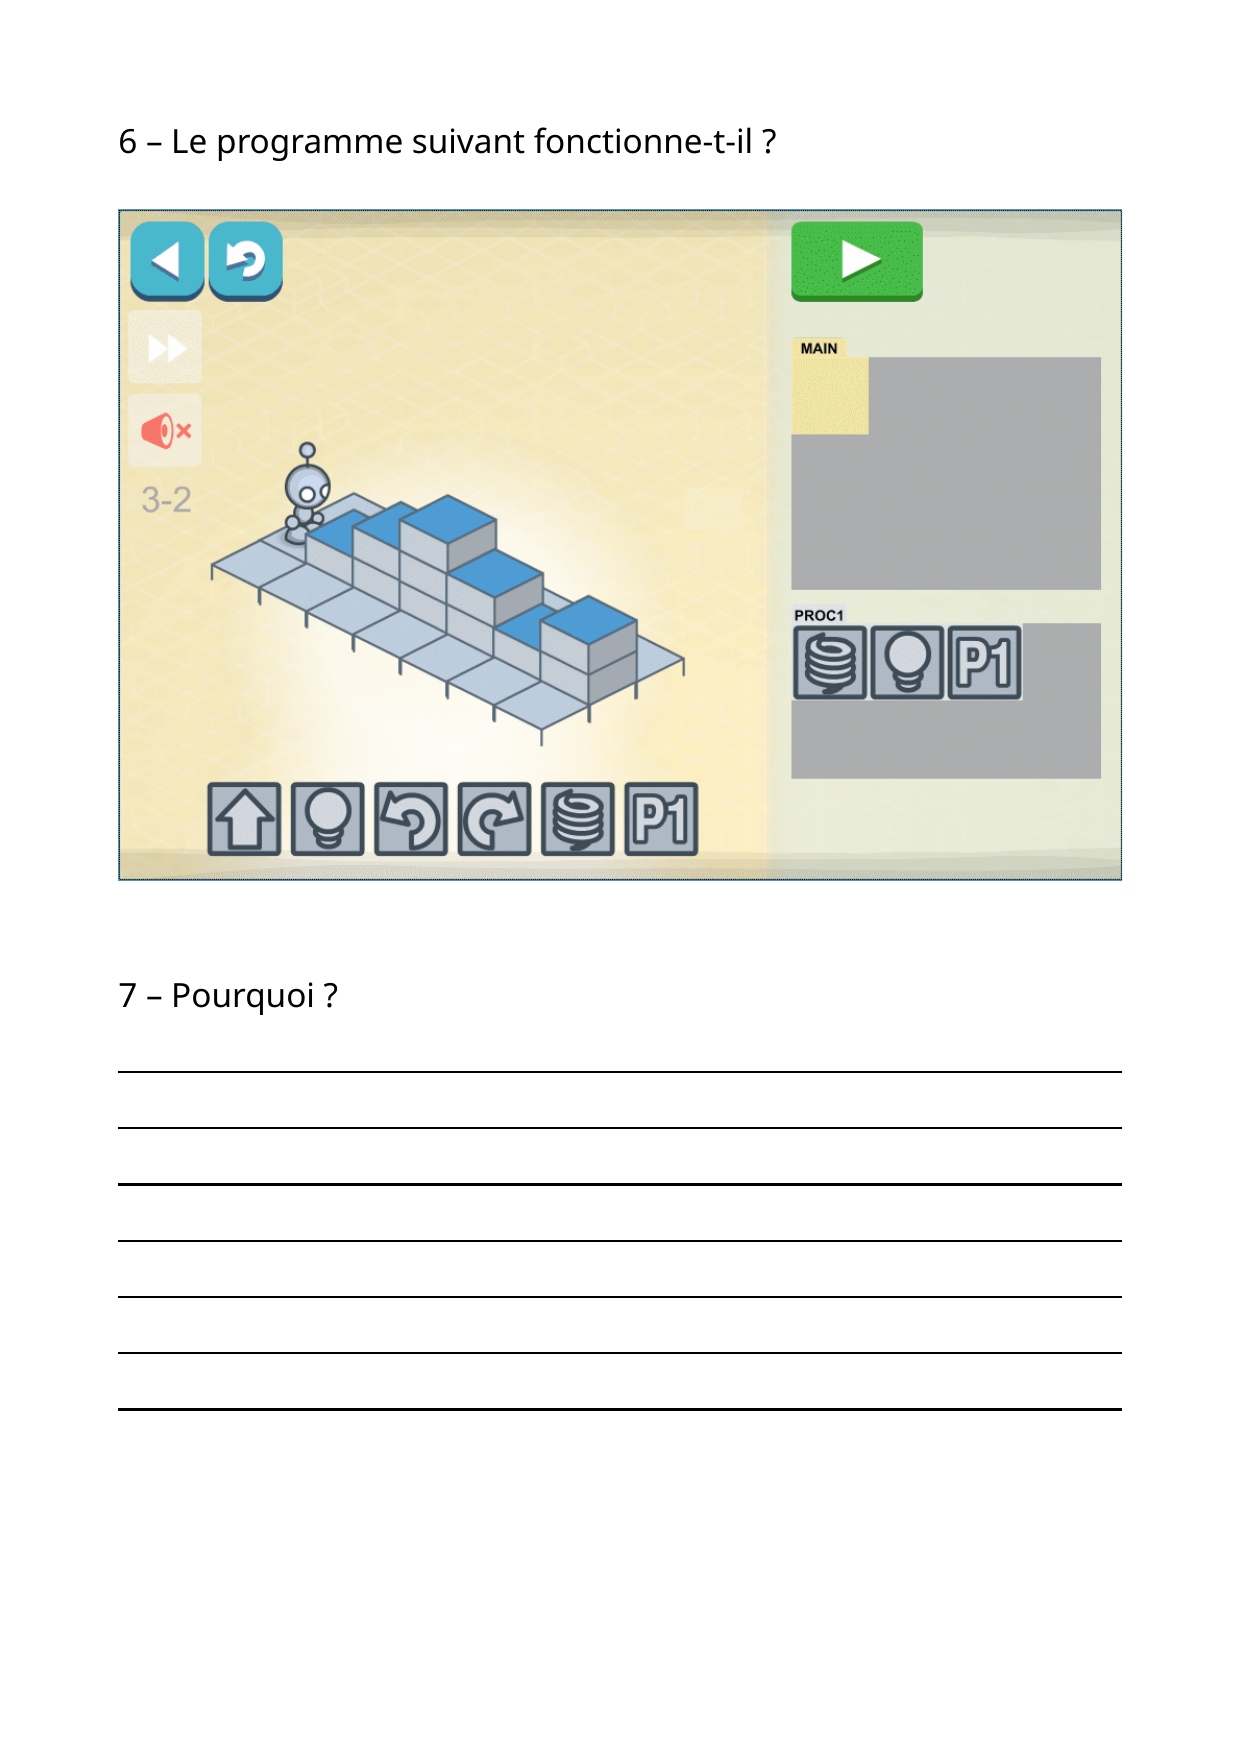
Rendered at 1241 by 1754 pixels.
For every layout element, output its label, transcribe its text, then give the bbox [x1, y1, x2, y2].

text 6 – Le programme suivant fonctionne-t-il ? [118, 118, 1122, 163]
text 7 – Pourquoi ? [118, 971, 1122, 1017]
picture [118, 208, 1123, 881]
